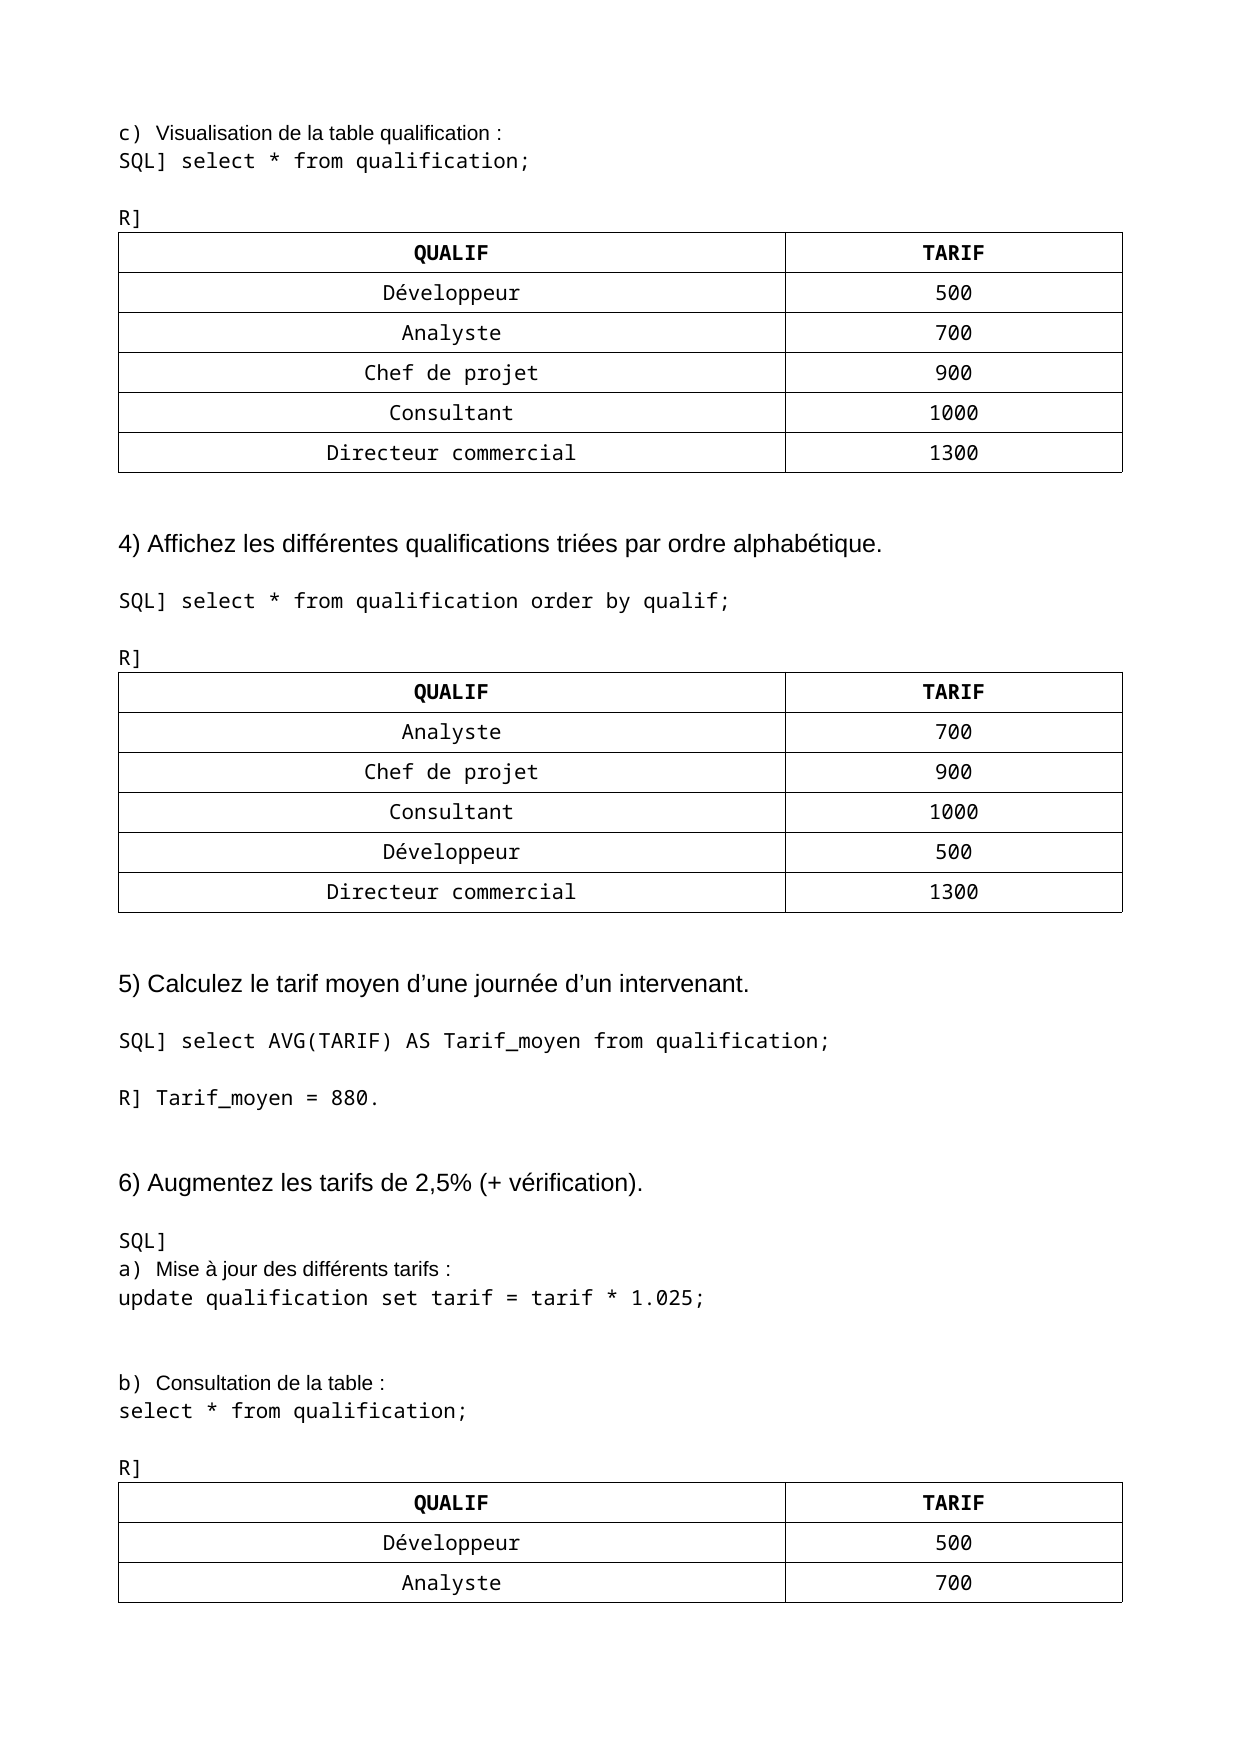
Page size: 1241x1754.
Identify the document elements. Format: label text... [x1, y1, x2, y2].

table_cell Chef de projet [119, 753, 785, 792]
text R] [118, 643, 1122, 672]
table_cell 900 [786, 353, 1122, 392]
text b) Consultation de la table : [118, 1368, 1122, 1396]
table_cell Consultant [119, 793, 785, 832]
table_header TARIF [786, 1483, 1122, 1522]
text SQL] select * from qualification; [118, 147, 1122, 175]
table_cell Directeur commercial [119, 873, 785, 912]
text SQL] select * from qualification order by qualif; [118, 586, 1122, 615]
table_header TARIF [786, 673, 1122, 712]
text a) Mise à jour des différents tarifs : [118, 1254, 1122, 1283]
table_cell 500 [786, 833, 1122, 872]
table_cell Chef de projet [119, 353, 785, 392]
table_cell 1000 [786, 393, 1122, 432]
table_cell 700 [786, 1563, 1122, 1602]
table_cell 700 [786, 313, 1122, 352]
text SQL] [118, 1226, 1122, 1254]
table_cell 1300 [786, 873, 1122, 912]
table_cell 500 [786, 1523, 1122, 1562]
table_cell 1000 [786, 793, 1122, 832]
text 4) Affichez les différentes qualifications triées par ordre alphabétique. [118, 529, 1122, 558]
text c) Visualisation de la table qualification : [118, 118, 1122, 147]
table_cell Analyste [119, 713, 785, 752]
table_cell 1300 [786, 433, 1122, 472]
text 6) Augmentez les tarifs de 2,5% (+ vérification). [118, 1168, 1122, 1197]
table_cell Directeur commercial [119, 433, 785, 472]
text update qualification set tarif = tarif * 1.025; [118, 1283, 1122, 1311]
table_cell 500 [786, 273, 1122, 312]
table_cell Analyste [119, 313, 785, 352]
table_header TARIF [786, 233, 1122, 272]
table_cell Développeur [119, 833, 785, 872]
table_cell Consultant [119, 393, 785, 432]
table_cell Analyste [119, 1563, 785, 1602]
text R] [118, 203, 1122, 232]
table_header QUALIF [119, 673, 785, 712]
text SQL] select AVG(TARIF) AS Tarif_moyen from qualification; [118, 1026, 1122, 1054]
table_cell Développeur [119, 273, 785, 312]
text R] [118, 1453, 1122, 1482]
text R] Tarif_moyen = 880. [118, 1083, 1122, 1111]
table_cell 700 [786, 713, 1122, 752]
table_header QUALIF [119, 233, 785, 272]
table_cell Développeur [119, 1523, 785, 1562]
text select * from qualification; [118, 1396, 1122, 1425]
text 5) Calculez le tarif moyen d’une journée d’un intervenant. [118, 969, 1122, 997]
table_cell 900 [786, 753, 1122, 792]
table_header QUALIF [119, 1483, 785, 1522]
